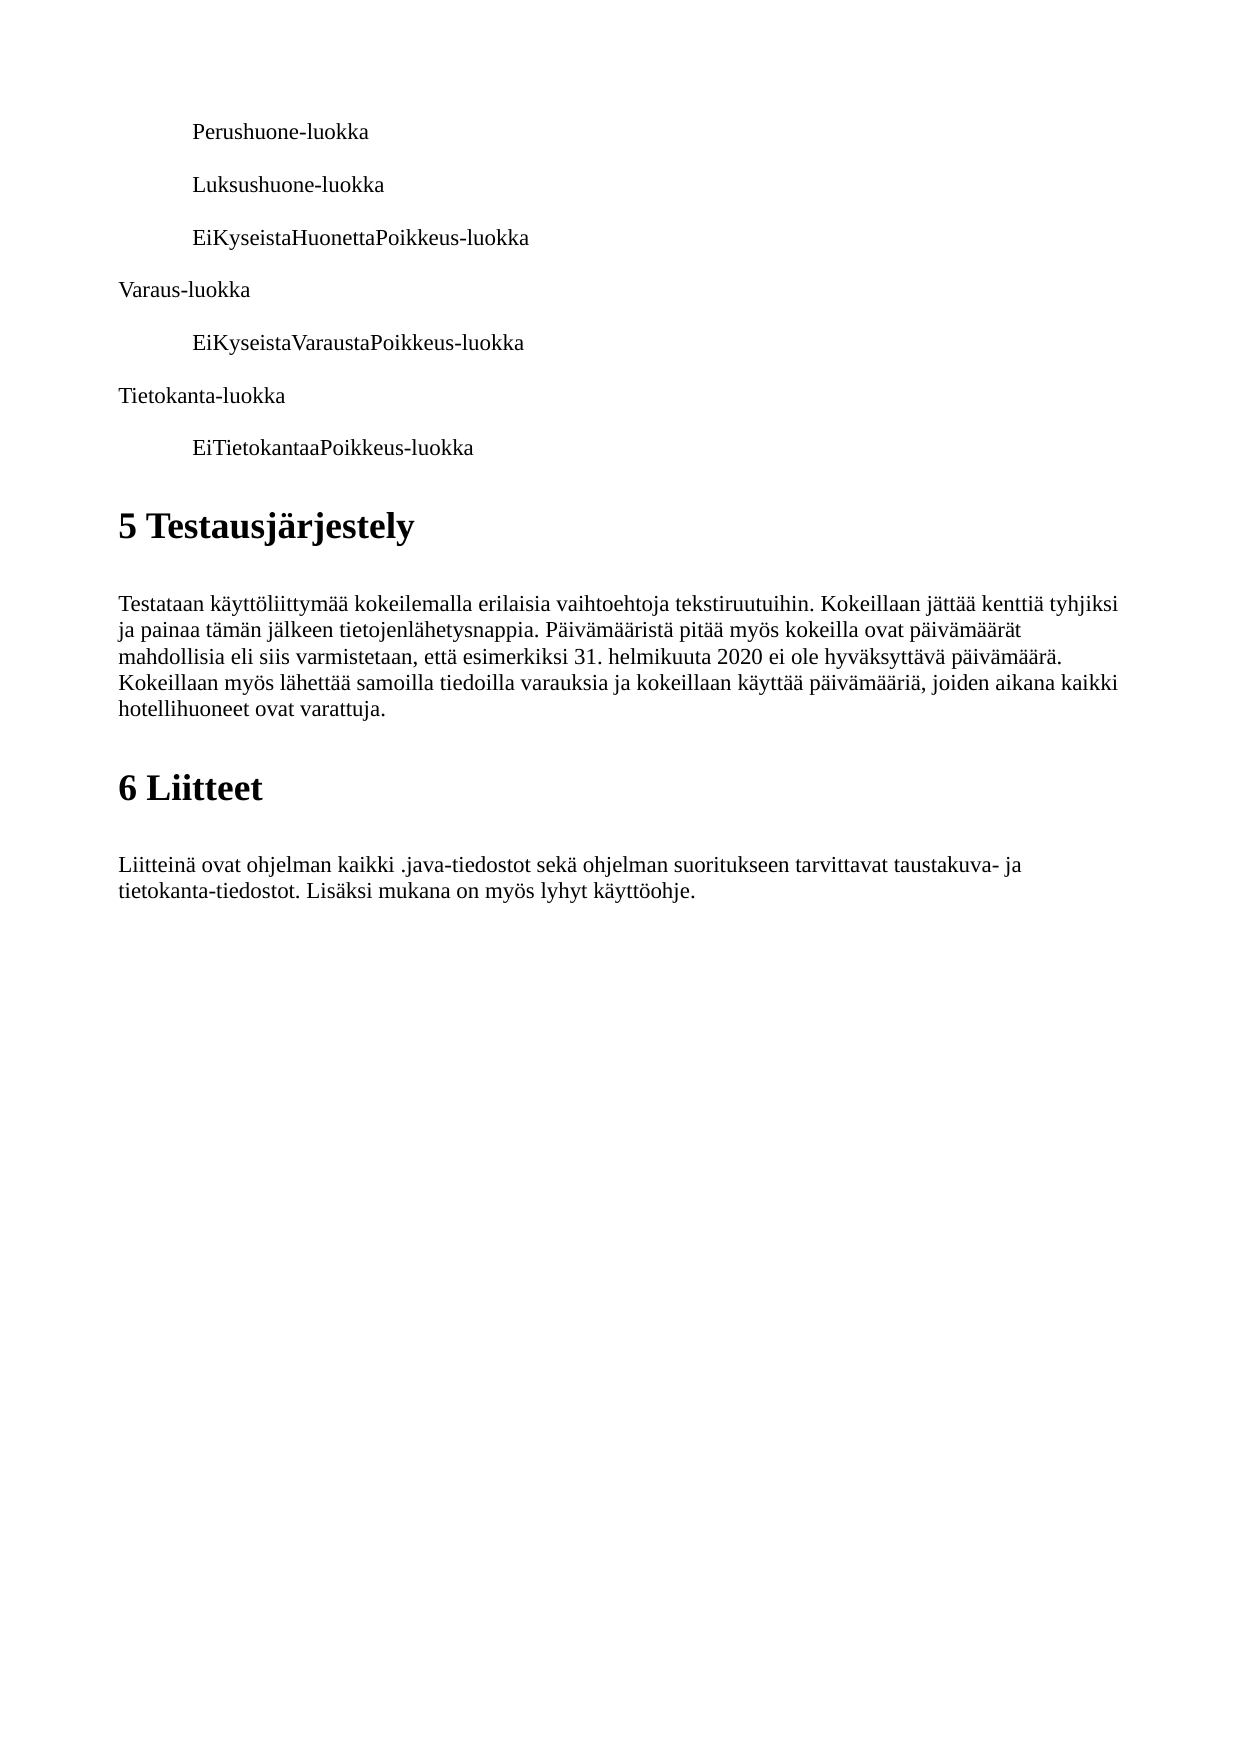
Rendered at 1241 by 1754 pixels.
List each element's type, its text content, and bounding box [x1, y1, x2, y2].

text Perushuone-luokka [118, 118, 1122, 144]
text 6 Liitteet [118, 765, 1122, 808]
text EiKyseistaHuonettaPoikkeus-luokka [118, 223, 1122, 250]
text Testataan käyttöliittymää kokeilemalla erilaisia vaihtoehtoja tekstiruutuihin. Kokeillaan jättää kenttiä tyhjiksi ja painaa tämän jälkeen tietojenlähetysnappia. Päivämääristä pitää myös kokeilla ovat päivämäärät mahdollisia eli siis varmistetaan, että esimerkiksi 31. helmikuuta 2020 ei ole hyväksyttävä päivämäärä. Kokeillaan myös lähettää samoilla tiedoilla varauksia ja kokeillaan käyttää päivämääriä, joiden aikana kaikki hotellihuoneet ovat varattuja. [118, 590, 1122, 722]
text Varaus-luokka [118, 276, 1122, 303]
text EiTietokantaaPoikkeus-luokka [118, 434, 1122, 461]
text EiKyseistaVaraustaPoikkeus-luokka [118, 329, 1122, 355]
text Luksushuone-luokka [118, 171, 1122, 197]
text Tietokanta-luokka [118, 382, 1122, 408]
text 5 Testausjärjestely [118, 504, 1122, 547]
text Liitteinä ovat ohjelman kaikki .java-tiedostot sekä ohjelman suoritukseen tarvittavat taustakuva- ja tietokanta-tiedostot. Lisäksi mukana on myös lyhyt käyttöohje. [118, 851, 1122, 904]
